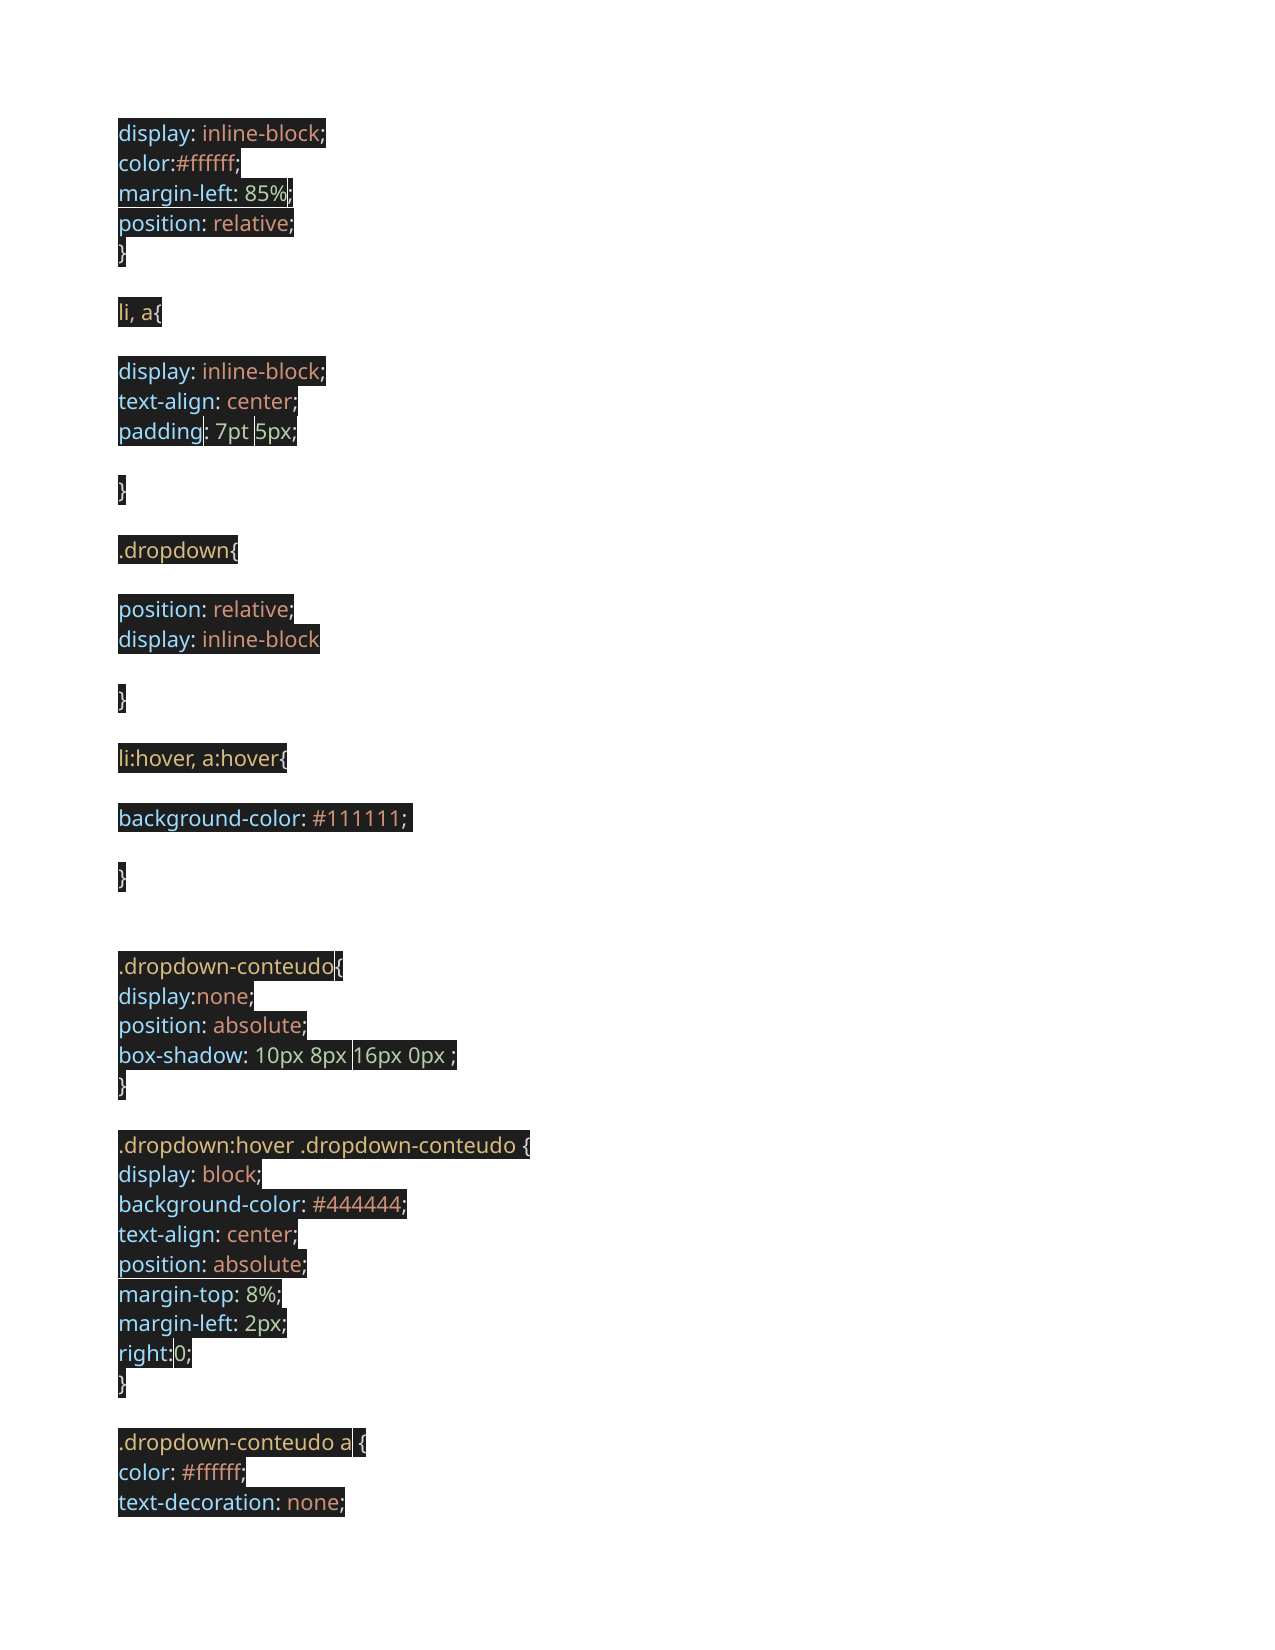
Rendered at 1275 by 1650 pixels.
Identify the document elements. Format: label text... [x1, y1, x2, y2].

text li:hover, a:hover{ [118, 743, 1157, 773]
text .dropdown{ [118, 535, 1157, 564]
text } [118, 683, 1157, 713]
text display: inline-block; [118, 118, 1157, 148]
text display: inline-block [118, 624, 1157, 654]
text .dropdown:hover .dropdown-conteudo { [118, 1129, 1157, 1159]
text .dropdown-conteudo{ [118, 951, 1157, 981]
text padding: 7pt 5px; [118, 416, 1157, 446]
text background-color: #111111; [118, 802, 1157, 832]
text box-shadow: 10px 8px 16px 0px ; [118, 1040, 1157, 1070]
text } [118, 1368, 1157, 1398]
text display:none; [118, 981, 1157, 1011]
text .dropdown-conteudo a { [118, 1427, 1157, 1457]
text } [118, 237, 1157, 267]
text position: relative; [118, 207, 1157, 237]
text li, a{ [118, 297, 1157, 327]
text right:0; [118, 1338, 1157, 1368]
text text-decoration: none; [118, 1487, 1157, 1517]
text position: relative; [118, 594, 1157, 624]
text } [118, 475, 1157, 505]
text text-align: center; [118, 1219, 1157, 1249]
text } [118, 862, 1157, 892]
text margin-left: 85%; [118, 178, 1157, 207]
text color:#ffffff; [118, 148, 1157, 178]
text } [118, 1070, 1157, 1100]
text position: absolute; [118, 1011, 1157, 1040]
text margin-top: 8%; [118, 1278, 1157, 1308]
text display: inline-block; [118, 356, 1157, 386]
text color: #ffffff; [118, 1457, 1157, 1487]
text margin-left: 2px; [118, 1308, 1157, 1338]
text background-color: #444444; [118, 1189, 1157, 1219]
text position: absolute; [118, 1249, 1157, 1278]
text text-align: center; [118, 386, 1157, 416]
text display: block; [118, 1159, 1157, 1189]
